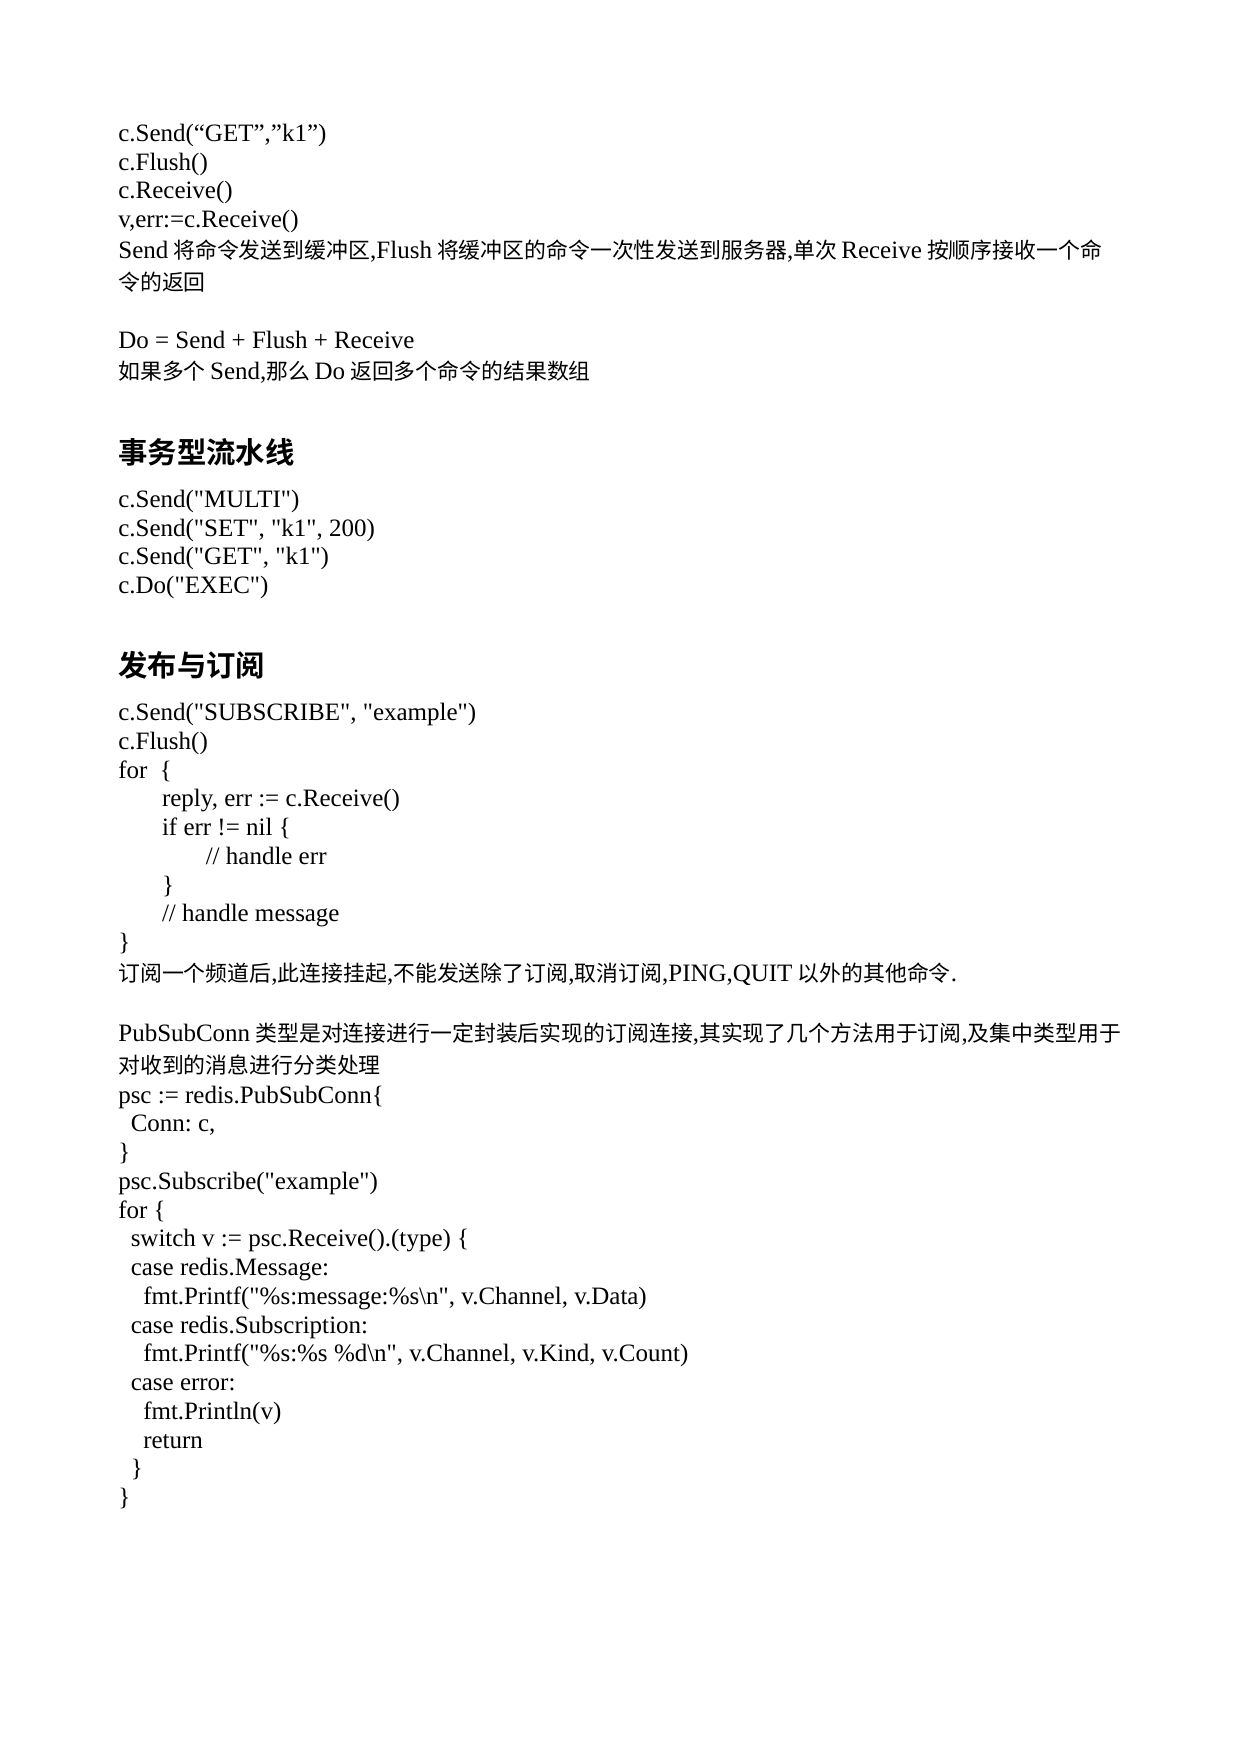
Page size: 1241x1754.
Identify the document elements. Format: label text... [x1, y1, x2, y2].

subtitle 发布与订阅 [118, 642, 1122, 685]
text c.Flush() [118, 726, 1122, 755]
text case error: [118, 1367, 1122, 1396]
text PubSubConn类型是对连接进行一定封装后实现的订阅连接,其实现了几个方法用于订阅,及集中类型用于对收到的消息进行分类处理 [118, 1016, 1122, 1080]
text } [118, 870, 1122, 898]
text c.Send("GET", "k1") [118, 541, 1122, 570]
text psc.Subscribe("example") [118, 1166, 1122, 1195]
subtitle 事务型流水线 [118, 429, 1122, 471]
text v,err:=c.Receive() [118, 204, 1122, 233]
text psc := redis.PubSubConn{ [118, 1080, 1122, 1108]
text case redis.Subscription: [118, 1310, 1122, 1338]
text c.Send("SET", "k1", 200) [118, 513, 1122, 541]
text c.Receive() [118, 176, 1122, 204]
text if err != nil { [118, 812, 1122, 841]
text } [118, 1453, 1122, 1482]
text c.Flush() [118, 147, 1122, 176]
text fmt.Printf("%s:%s %d\n", v.Channel, v.Kind, v.Count) [118, 1338, 1122, 1367]
text } [118, 927, 1122, 956]
text Send将命令发送到缓冲区,Flush将缓冲区的命令一次性发送到服务器,单次Receive按顺序接收一个命令的返回 [118, 233, 1122, 296]
text c.Send(“GET”,”k1”) [118, 118, 1122, 147]
text // handle message [118, 898, 1122, 927]
text for { [118, 1195, 1122, 1223]
text fmt.Printf("%s:message:%s\n", v.Channel, v.Data) [118, 1281, 1122, 1310]
text for { [118, 755, 1122, 783]
text // handle err [118, 841, 1122, 870]
text c.Do("EXEC") [118, 570, 1122, 599]
text reply, err := c.Receive() [118, 783, 1122, 812]
text switch v := psc.Receive().(type) { [118, 1223, 1122, 1252]
text c.Send("SUBSCRIBE", "example") [118, 697, 1122, 726]
text 如果多个Send,那么Do返回多个命令的结果数组 [118, 354, 1122, 386]
text 订阅一个频道后,此连接挂起,不能发送除了订阅,取消订阅,PING,QUIT以外的其他命令. [118, 956, 1122, 988]
text case redis.Message: [118, 1252, 1122, 1281]
text Do = Send + Flush + Receive [118, 325, 1122, 354]
text c.Send("MULTI") [118, 484, 1122, 513]
text } [118, 1137, 1122, 1166]
text fmt.Println(v) [118, 1396, 1122, 1425]
text return [118, 1425, 1122, 1453]
text } [118, 1482, 1122, 1511]
text Conn: c, [118, 1108, 1122, 1137]
